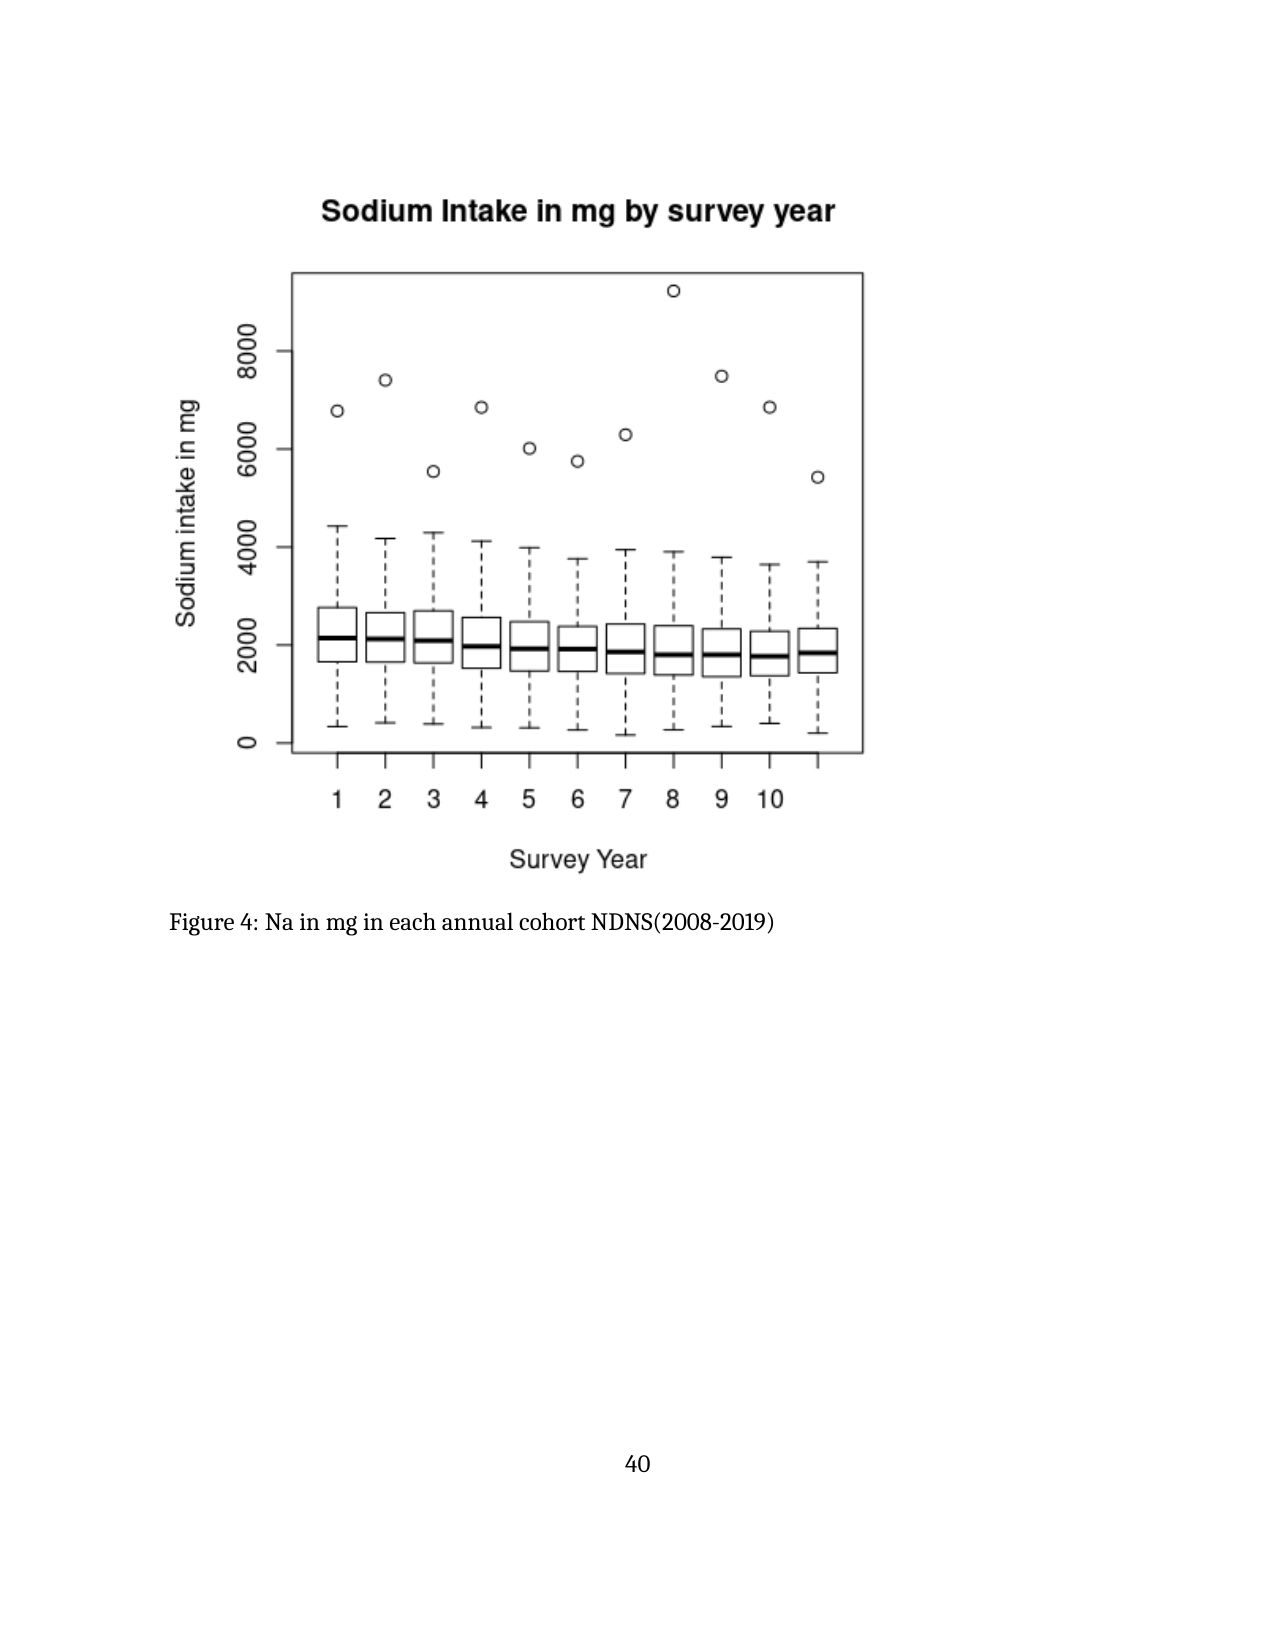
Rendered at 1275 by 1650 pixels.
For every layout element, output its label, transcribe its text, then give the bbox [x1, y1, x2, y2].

picture [168, 150, 927, 908]
text Figure 4: Na in mg in each annual cohort NDNS(2008-2019) [169, 908, 927, 937]
